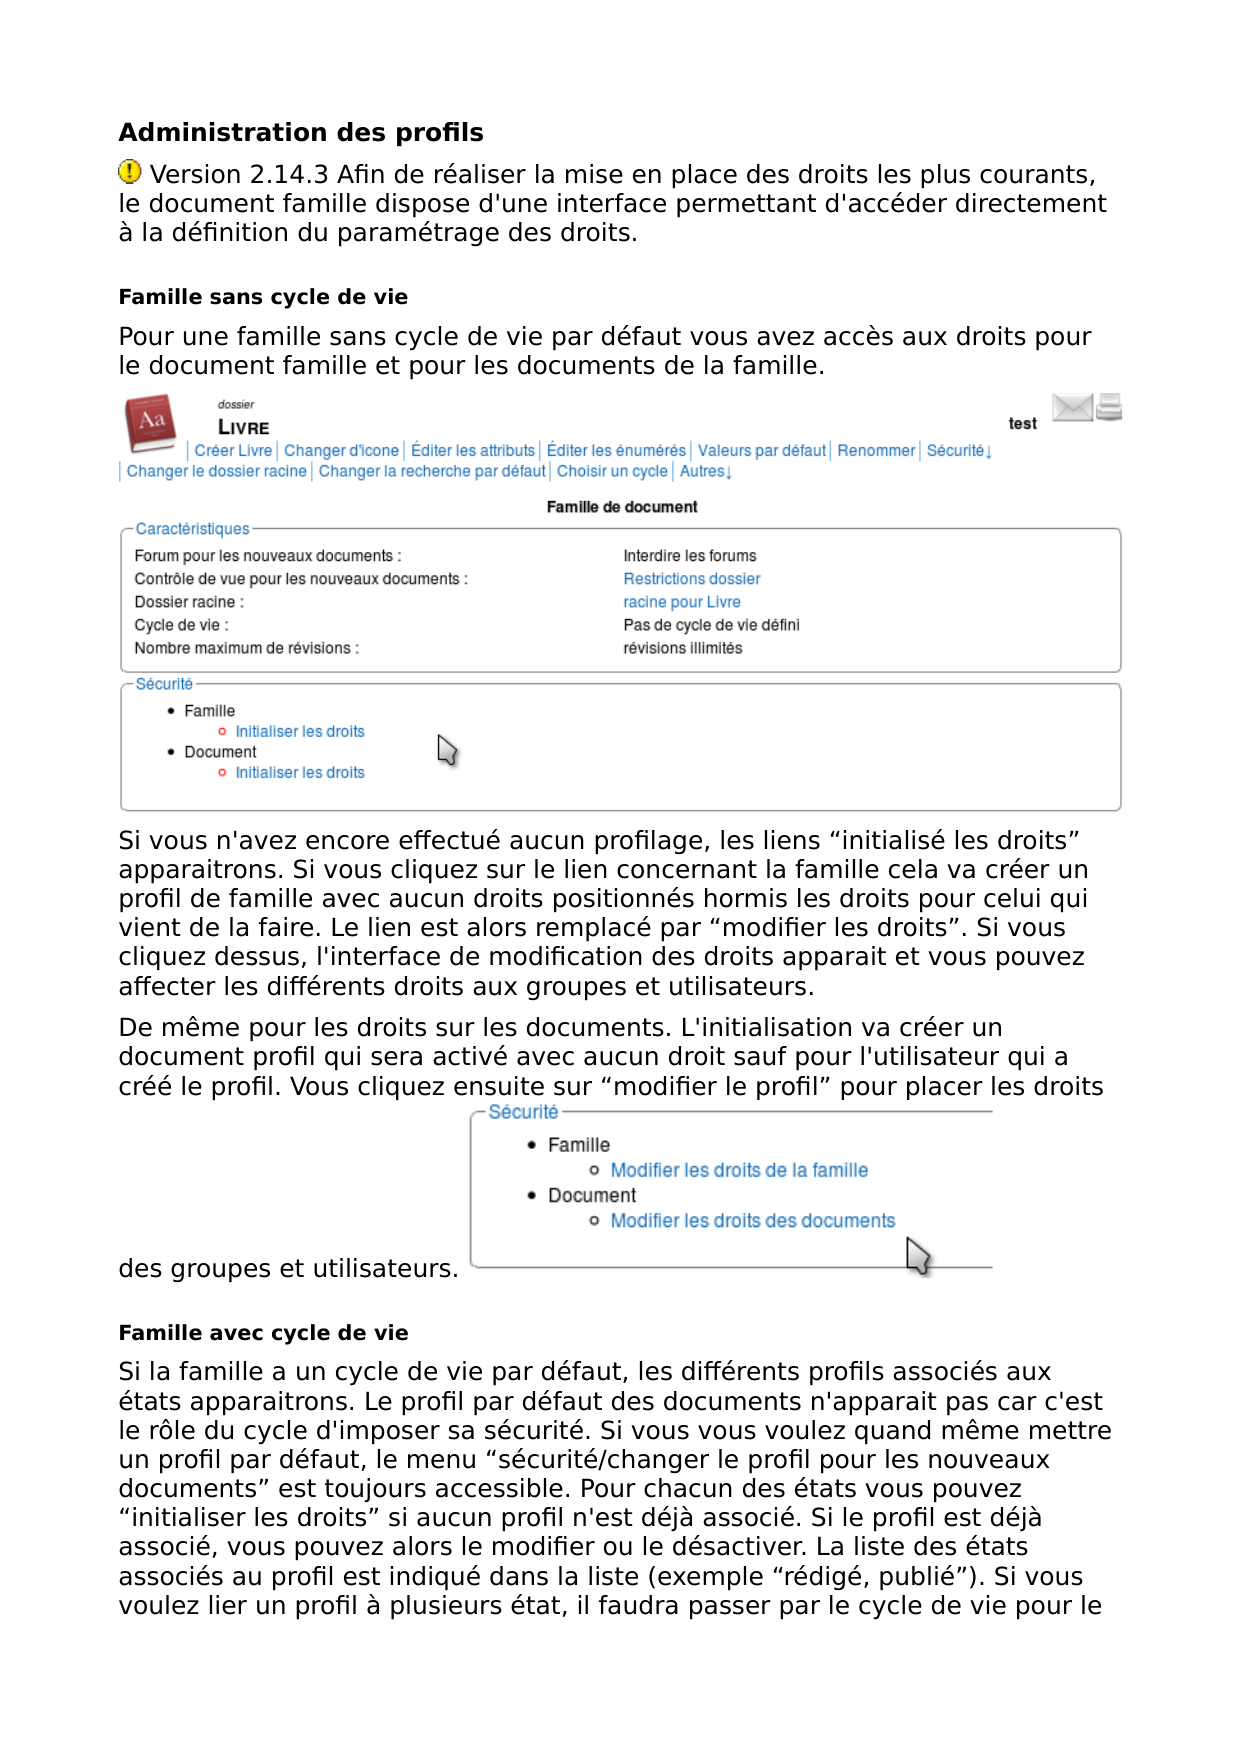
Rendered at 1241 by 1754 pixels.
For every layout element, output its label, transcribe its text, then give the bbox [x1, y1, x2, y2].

text Si vous n'avez encore effectué aucun profilage, les liens “initialisé les droits” apparaitrons. Si vous cliquez sur le lien concernant la famille cela va créer un profil de famille avec aucun droits positionnés hormis les droits pour celui qui vient de la faire. Le lien est alors remplacé par “modifier les droits”. Si vous cliquez dessus, l'interface de modification des droits apparait et vous pouvez affecter les différents droits aux groupes et utilisateurs. [118, 826, 1122, 1001]
text Pour une famille sans cycle de vie par défaut vous avez accès aux droits pour le document famille et pour les documents de la famille. [118, 322, 1122, 380]
text Si la famille a un cycle de vie par défaut, les différents profils associés aux états apparaitrons. Le profil par défaut des documents n'apparait pas car c'est le rôle du cycle d'imposer sa sécurité. Si vous vous voulez quand même mettre un profil par défaut, le menu “sécurité/changer le profil pour les nouveaux documents” est toujours accessible. Pour chacun des états vous pouvez “initialiser les droits” si aucun profil n'est déjà associé. Si le profil est déjà associé, vous pouvez alors le modifier ou le désactiver. La liste des états associés au profil est indiqué dans la liste (exemple “rédigé, publié”). Si vous voulez lier un profil à plusieurs état, il faudra passer par le cycle de vie pour le [118, 1358, 1122, 1620]
subtitle Administration des profils [118, 118, 1122, 147]
picture [118, 159, 142, 184]
subtitle Famille avec cycle de vie [118, 1321, 1122, 1345]
text De même pour les droits sur les documents. L'initialisation va créer un document profil qui sera activé avec aucun droit sauf pour l'utilisateur qui a créé le profil. Vous cliquez ensuite sur “modifier le profil” pour placer les droits des groupes et utilisateurs. [118, 1013, 1122, 1283]
picture [467, 1100, 993, 1278]
picture [118, 392, 1123, 814]
subtitle Famille sans cycle de vie [118, 285, 1122, 309]
text Version 2.14.3 Afin de réaliser la mise en place des droits les plus courants, le document famille dispose d'une interface permettant d'accéder directement à la définition du paramétrage des droits. [118, 160, 1122, 247]
